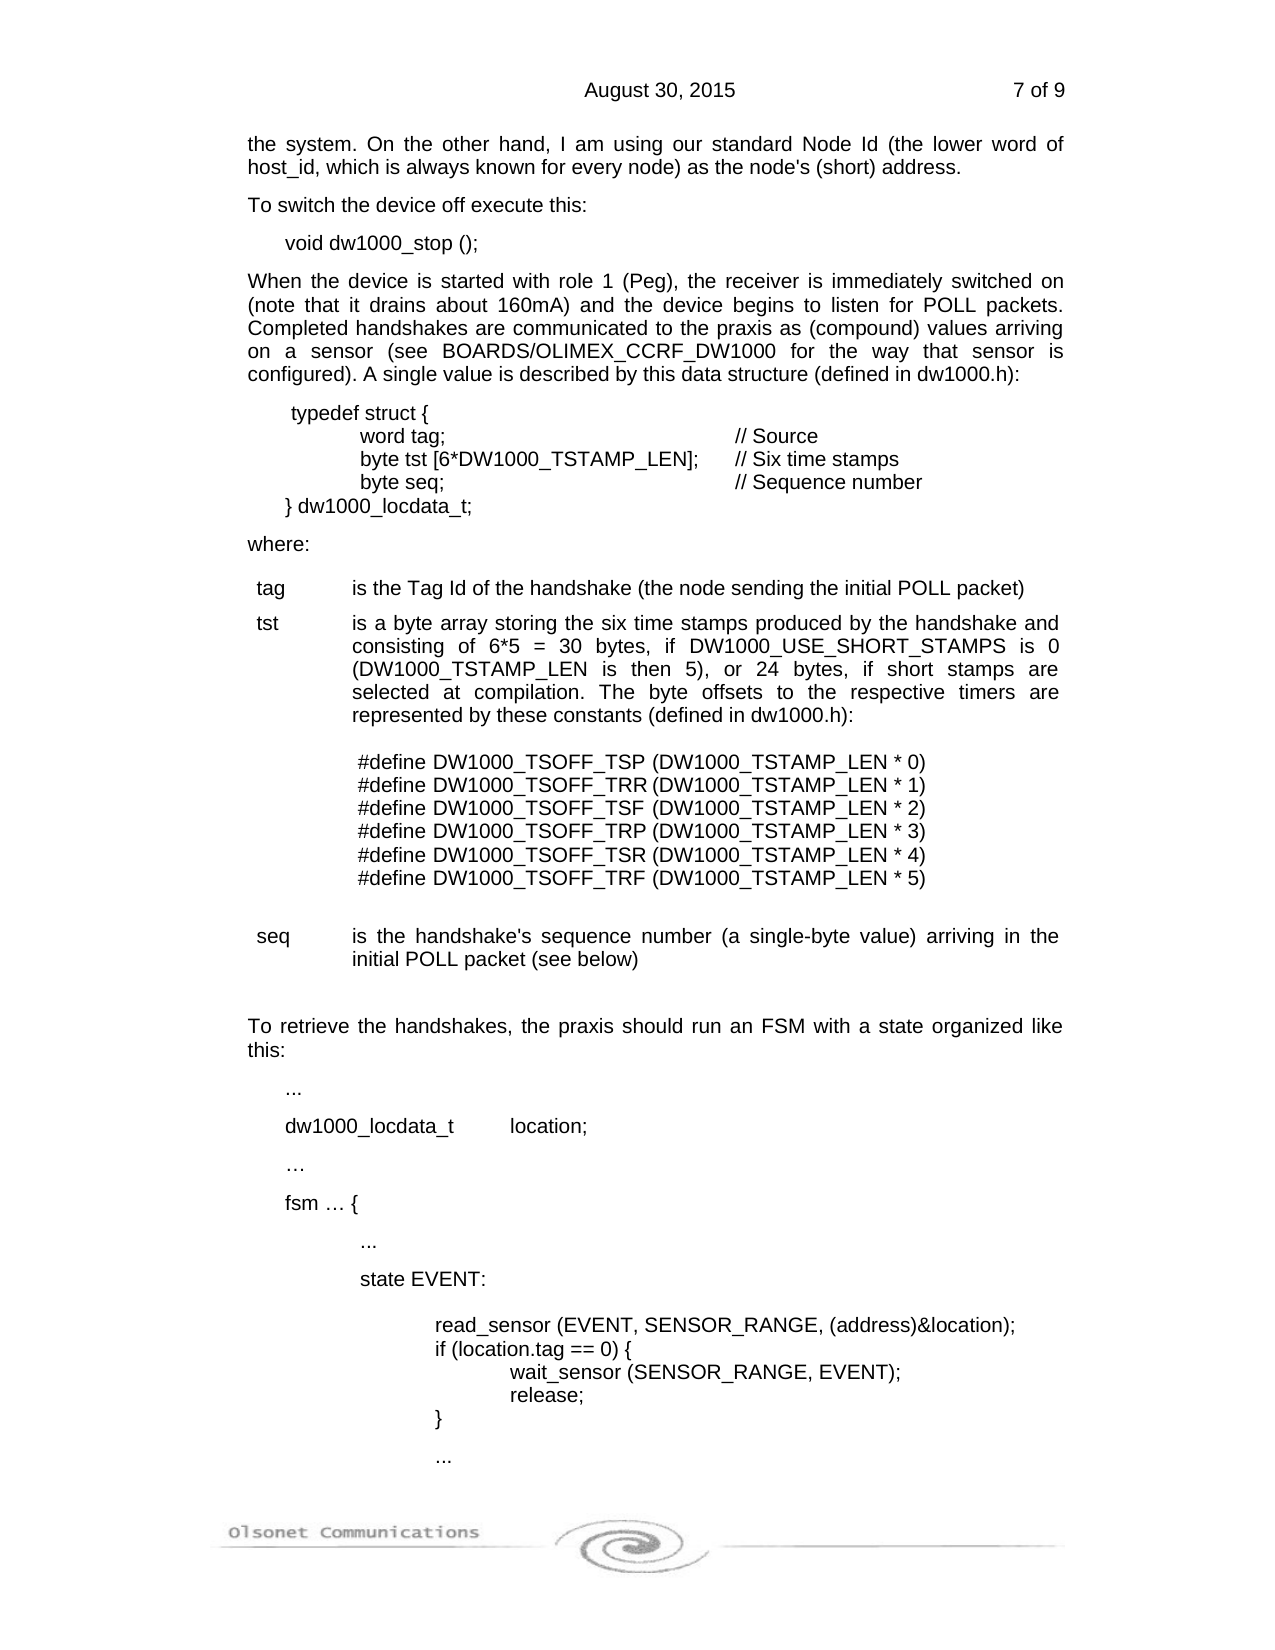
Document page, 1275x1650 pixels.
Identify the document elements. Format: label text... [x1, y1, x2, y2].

text To switch the device off execute this: [247, 194, 1065, 217]
table_header tag [251, 571, 346, 605]
table_cell seq [251, 919, 346, 977]
text ... [360, 1229, 1065, 1252]
table_cell is a byte array storing the six time stamps produced by the handshake and consisting of 6*5 = 30 bytes, if DW1000_USE_SHORT_STAMPS is 0 (DW1000_TSTAMP_LEN is then 5), or 24 bytes, if short stamps are selected at compilation. The byte offsets to the respective timers are represented by these constants (defined in dw1000.h): #define DW1000_TSOFF_TSP (DW1000_TSTAMP_LEN * 0) #define DW1000_TSOFF_TRR (DW1000_TSTAMP_LEN * 1) #define DW1000_TSOFF_TSF (DW1000_TSTAMP_LEN * 2) #define DW1000_TSOFF_TRP (DW1000_TSTAMP_LEN * 3) #define DW1000_TSOFF_TSR (DW1000_TSTAMP_LEN * 4) #define DW1000_TSOFF_TRF (DW1000_TSTAMP_LEN * 5) [346, 605, 1066, 919]
text When the device is started with role 1 (Peg), the receiver is immediately switched on (note that it drains about 160mA) and the device begins to listen for POLL packets. Completed handshakes are communicated to the praxis as (compound) values arriving on a sensor (see BOARDS/OLIMEX_CCRF_DW1000 for the way that sensor is configured). A single value is described by this data structure (defined in dw1000.h): [247, 270, 1065, 386]
table_header is the Tag Id of the handshake (the node sending the initial POLL packet) [346, 571, 1066, 605]
text void dw1000_stop (); [210, 232, 1065, 255]
text where: [247, 532, 1065, 556]
text read_sensor (EVENT, SENSOR_RANGE, (address)&location); [360, 1314, 1065, 1337]
text word tag; // Source [285, 424, 1065, 448]
text release; [360, 1384, 1065, 1407]
text To retrieve the handshakes, the praxis should run an FSM with a state organized like this: [247, 1015, 1065, 1061]
picture [210, 1504, 1065, 1596]
text … [285, 1153, 1065, 1176]
text state EVENT: [360, 1267, 1065, 1291]
table_cell tst [251, 605, 346, 919]
text } [360, 1407, 1065, 1430]
text fsm … { [285, 1191, 1065, 1214]
text ... [360, 1445, 1065, 1468]
text } dw1000_locdata_t; [285, 494, 1065, 517]
text ... [210, 1076, 1065, 1099]
text wait_sensor (SENSOR_RANGE, EVENT); [360, 1360, 1065, 1384]
text the system. On the other hand, I am using our standard Node Id (the lower word of host_id, which is always known for every node) as the node's (short) address. [247, 132, 1065, 179]
text typedef struct { [285, 401, 1065, 424]
text if (location.tag == 0) { [360, 1337, 1065, 1360]
text byte tst [6*DW1000_TSTAMP_LEN]; // Six time stamps [285, 448, 1065, 471]
table_cell is the handshake's sequence number (a single-byte value) arriving in the initial POLL packet (see below) [346, 919, 1066, 977]
text dw1000_locdata_t location; [285, 1114, 1065, 1138]
text byte seq; // Sequence number [285, 471, 1065, 494]
